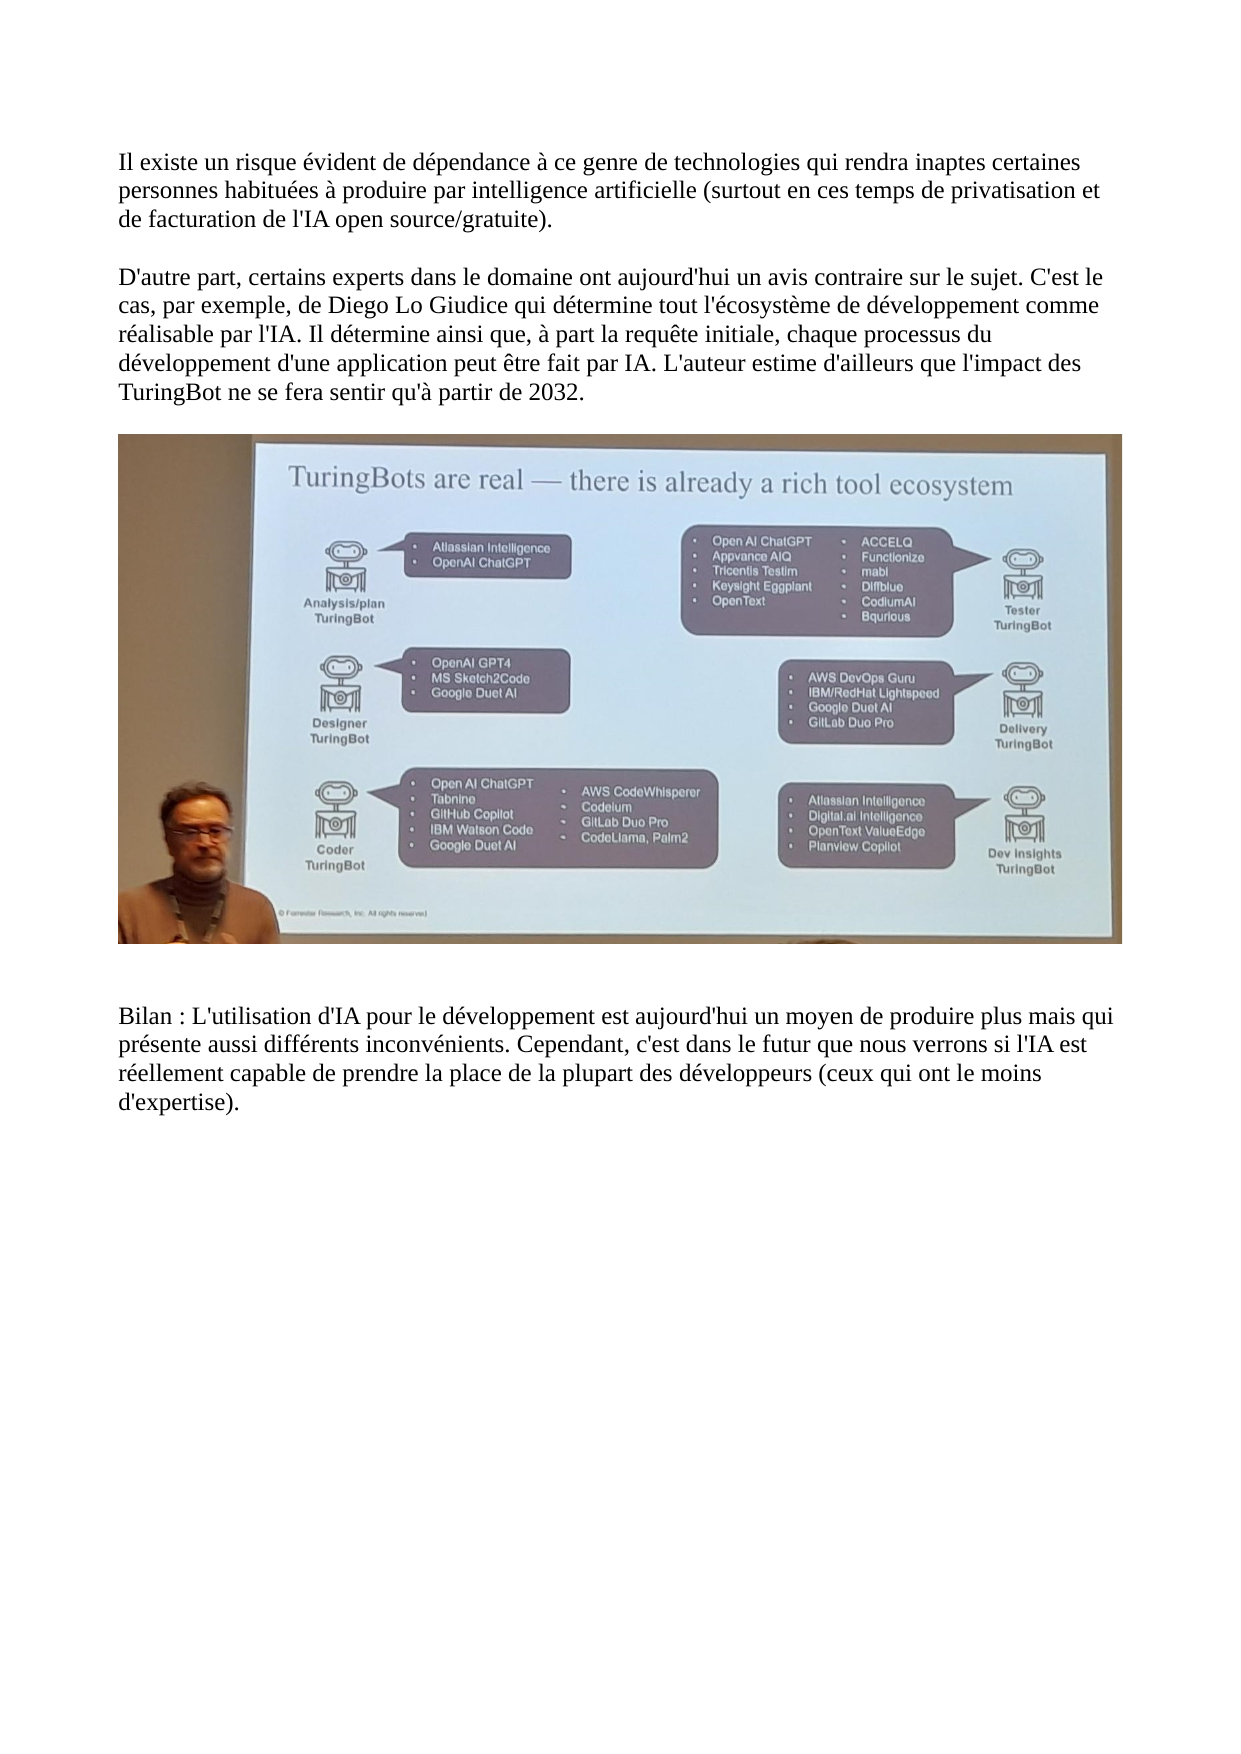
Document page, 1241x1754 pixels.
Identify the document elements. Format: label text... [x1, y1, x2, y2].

picture [118, 434, 1123, 944]
text D'autre part, certains experts dans le domaine ont aujourd'hui un avis contraire sur le sujet. C'est le cas, par exemple, de Diego Lo Giudice qui détermine tout l'écosystème de développement comme réalisable par l'IA. Il détermine ainsi que, à part la requête initiale, chaque processus du développement d'une application peut être fait par IA. L'auteur estime d'ailleurs que l'impact des TuringBot ne se fera sentir qu'à partir de 2032. [118, 262, 1122, 406]
text Bilan : L'utilisation d'IA pour le développement est aujourd'hui un moyen de produire plus mais qui présente aussi différents inconvénients. Cependant, c'est dans le futur que nous verrons si l'IA est réellement capable de prendre la place de la plupart des développeurs (ceux qui ont le moins d'expertise). [118, 1001, 1122, 1116]
text Il existe un risque évident de dépendance à ce genre de technologies qui rendra inaptes certaines personnes habituées à produire par intelligence artificielle (surtout en ces temps de privatisation et de facturation de l'IA open source/gratuite). [118, 147, 1122, 233]
